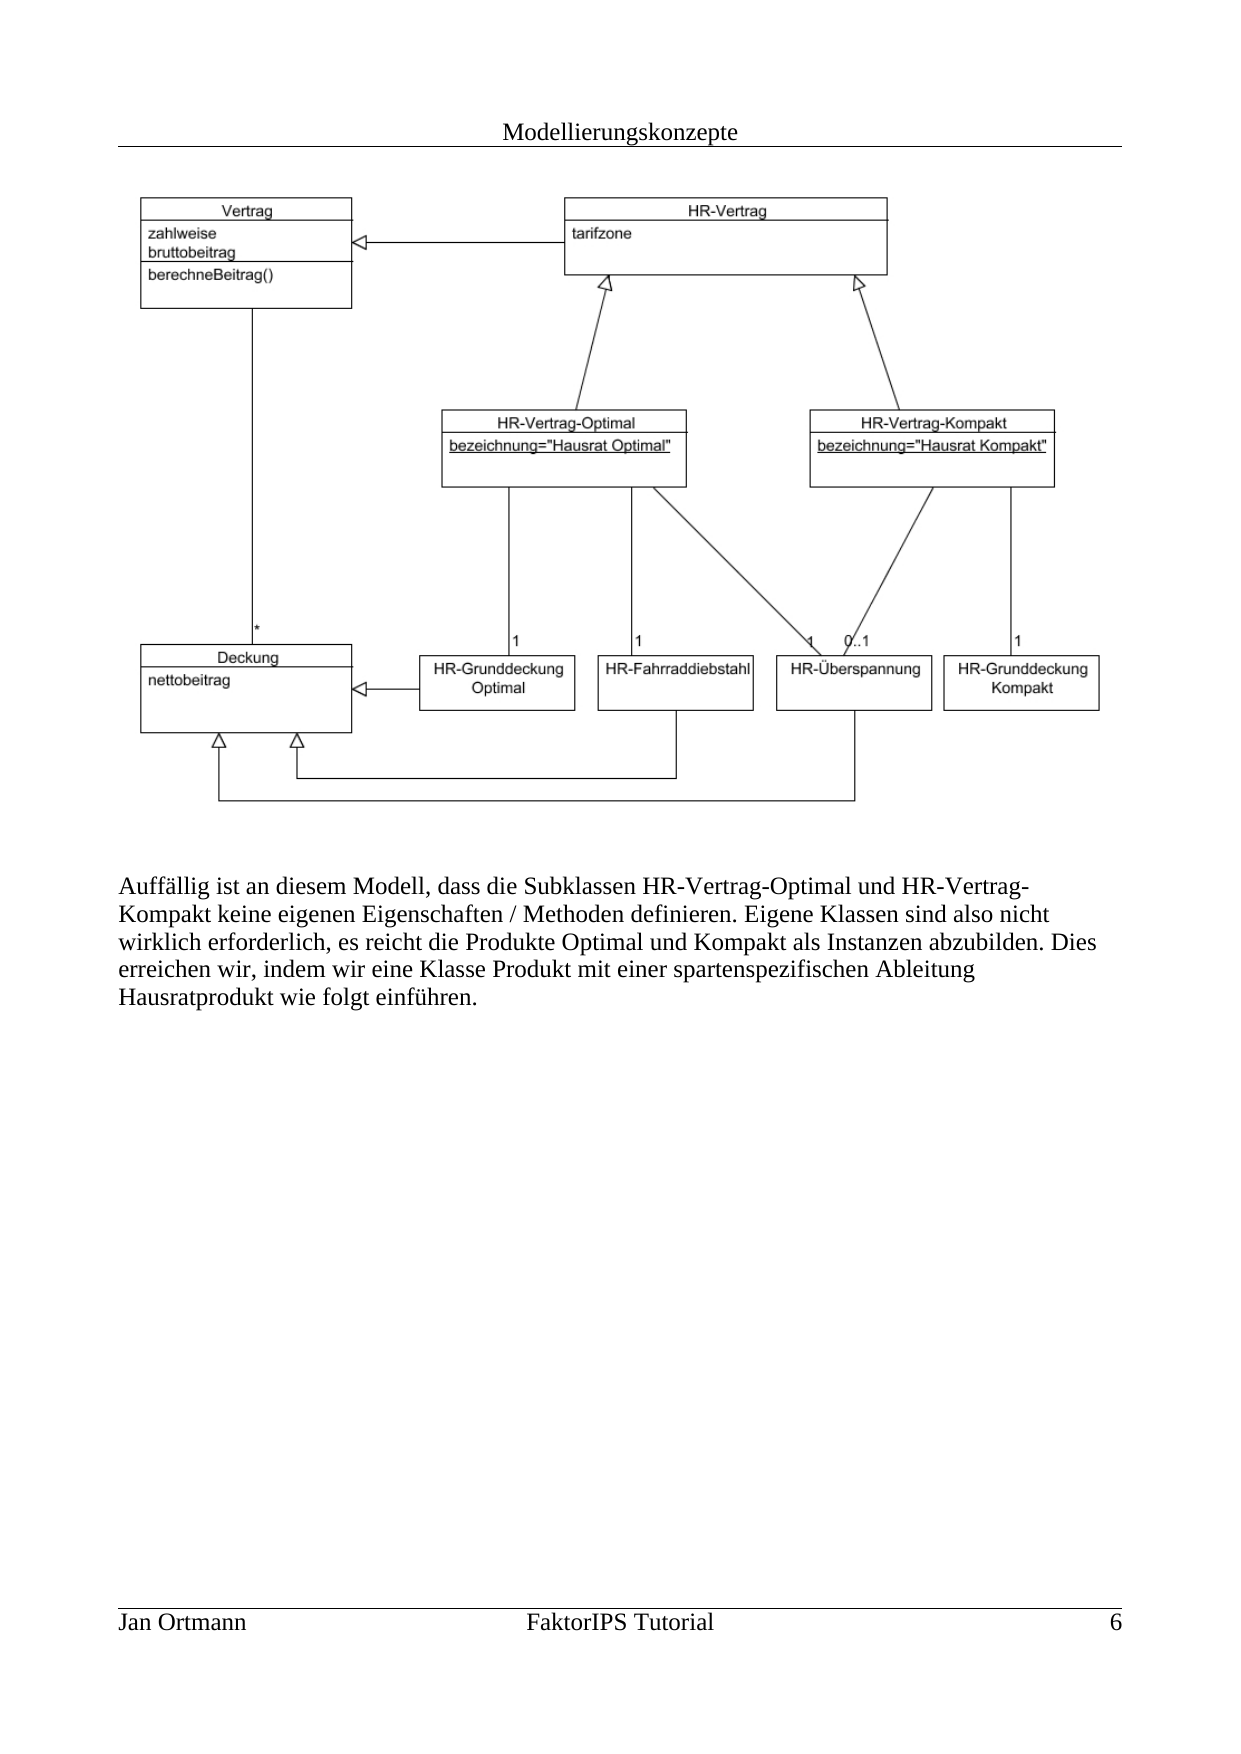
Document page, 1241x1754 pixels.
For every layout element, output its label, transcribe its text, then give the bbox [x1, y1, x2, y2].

text Auffällig ist an diesem Modell, dass die Subklassen HR-Vertrag-Optimal und HR-Vertrag-Kompakt keine eigenen Eigenschaften / Methoden definieren. Eigene Klassen sind also nicht wirklich erforderlich, es reicht die Produkte Optimal und Kompakt als Instanzen abzubilden. Dies erreichen wir, indem wir eine Klasse Produkt mit einer spartenspezifischen Ableitung Hausratprodukt wie folgt einführen. [118, 872, 1122, 1011]
picture [118, 175, 1122, 845]
